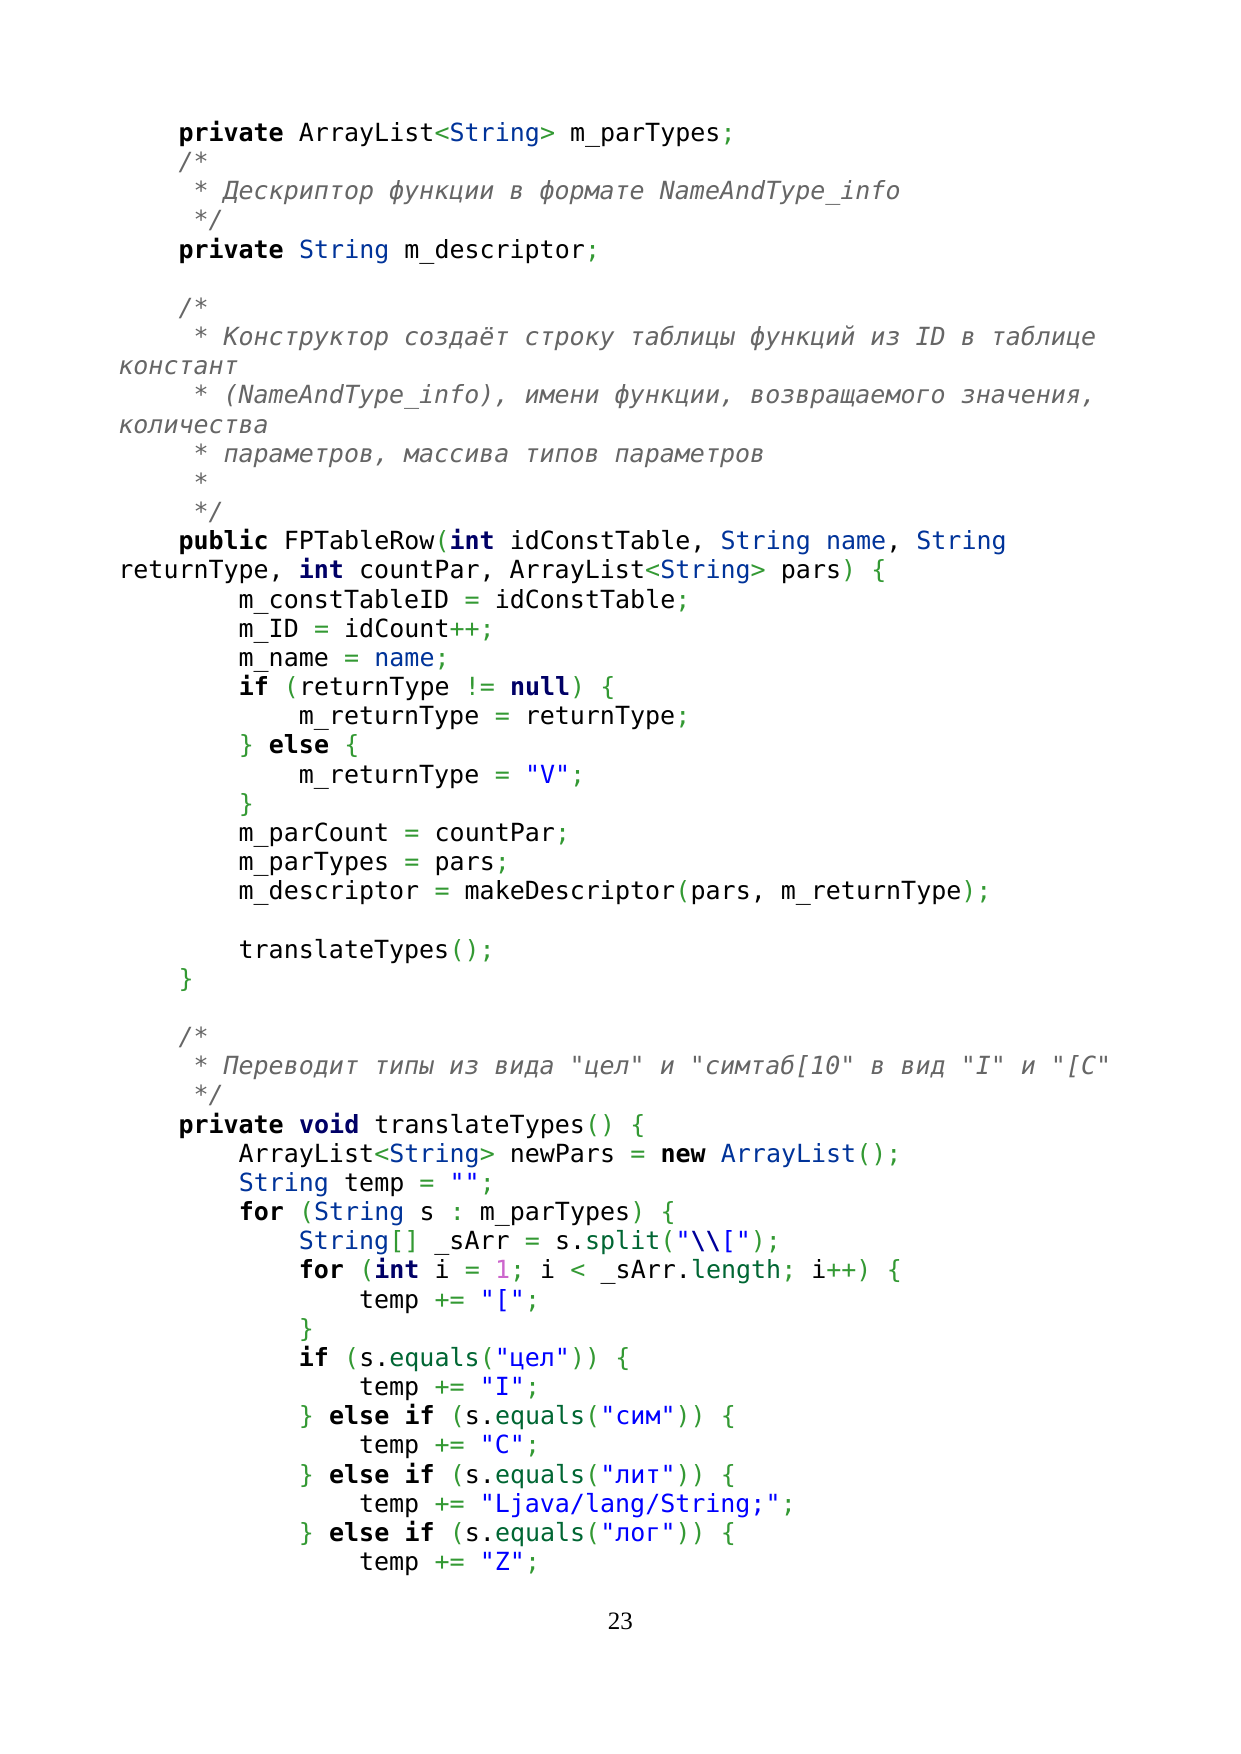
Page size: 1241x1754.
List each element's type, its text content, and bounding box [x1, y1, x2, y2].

text String temp = ""; [118, 1168, 1122, 1197]
text private void translateTypes() { [118, 1110, 1122, 1139]
text for (String s : m_parTypes) { [118, 1197, 1122, 1226]
text ArrayList<String> newPars = new ArrayList(); [118, 1139, 1122, 1168]
text */ [118, 497, 1122, 526]
text if (s.equals("цел")) { [118, 1343, 1122, 1372]
text } else { [118, 731, 1122, 760]
text m_returnType = "V"; [118, 760, 1122, 789]
text m_parTypes = pars; [118, 847, 1122, 876]
text String[] _sArr = s.split("\\["); [118, 1226, 1122, 1256]
text * параметров, массива типов параметров [118, 439, 1122, 468]
text /* [118, 1022, 1122, 1051]
text * (NameAndType_info), имени функции, возвращаемого значения, количества [118, 381, 1122, 439]
text } else if (s.equals("лит")) { [118, 1460, 1122, 1489]
text private ArrayList<String> m_parTypes; [118, 118, 1122, 147]
text } else if (s.equals("лог")) { [118, 1518, 1122, 1547]
text } else if (s.equals("сим")) { [118, 1401, 1122, 1431]
text */ [118, 1081, 1122, 1110]
text public FPTableRow(int idConstTable, String name, String returnType, int countPar, ArrayList<String> pars) { [118, 526, 1122, 585]
text * [118, 468, 1122, 497]
text } [118, 1314, 1122, 1343]
text /* [118, 147, 1122, 176]
text temp += "I"; [118, 1372, 1122, 1401]
text } [118, 789, 1122, 818]
text translateTypes(); [118, 935, 1122, 964]
text temp += "C"; [118, 1431, 1122, 1460]
text private String m_descriptor; [118, 235, 1122, 264]
text m_constTableID = idConstTable; [118, 585, 1122, 614]
text * Переводит типы из вида "цел" и "симтаб[10" в вид "I" и "[C" [118, 1051, 1122, 1081]
text } [118, 964, 1122, 993]
text temp += "Z"; [118, 1547, 1122, 1576]
text temp += "["; [118, 1285, 1122, 1314]
text m_returnType = returnType; [118, 701, 1122, 731]
text */ [118, 206, 1122, 235]
text * Конструктор создаёт строку таблицы функций из ID в таблице констант [118, 322, 1122, 381]
text * Дескриптор функции в формате NameAndType_info [118, 176, 1122, 206]
text if (returnType != null) { [118, 672, 1122, 701]
text m_descriptor = makeDescriptor(pars, m_returnType); [118, 876, 1122, 906]
text m_name = name; [118, 643, 1122, 672]
text m_ID = idCount++; [118, 614, 1122, 643]
text temp += "Ljava/lang/String;"; [118, 1489, 1122, 1518]
text for (int i = 1; i < _sArr.length; i++) { [118, 1256, 1122, 1285]
text m_parCount = countPar; [118, 818, 1122, 847]
text /* [118, 293, 1122, 322]
